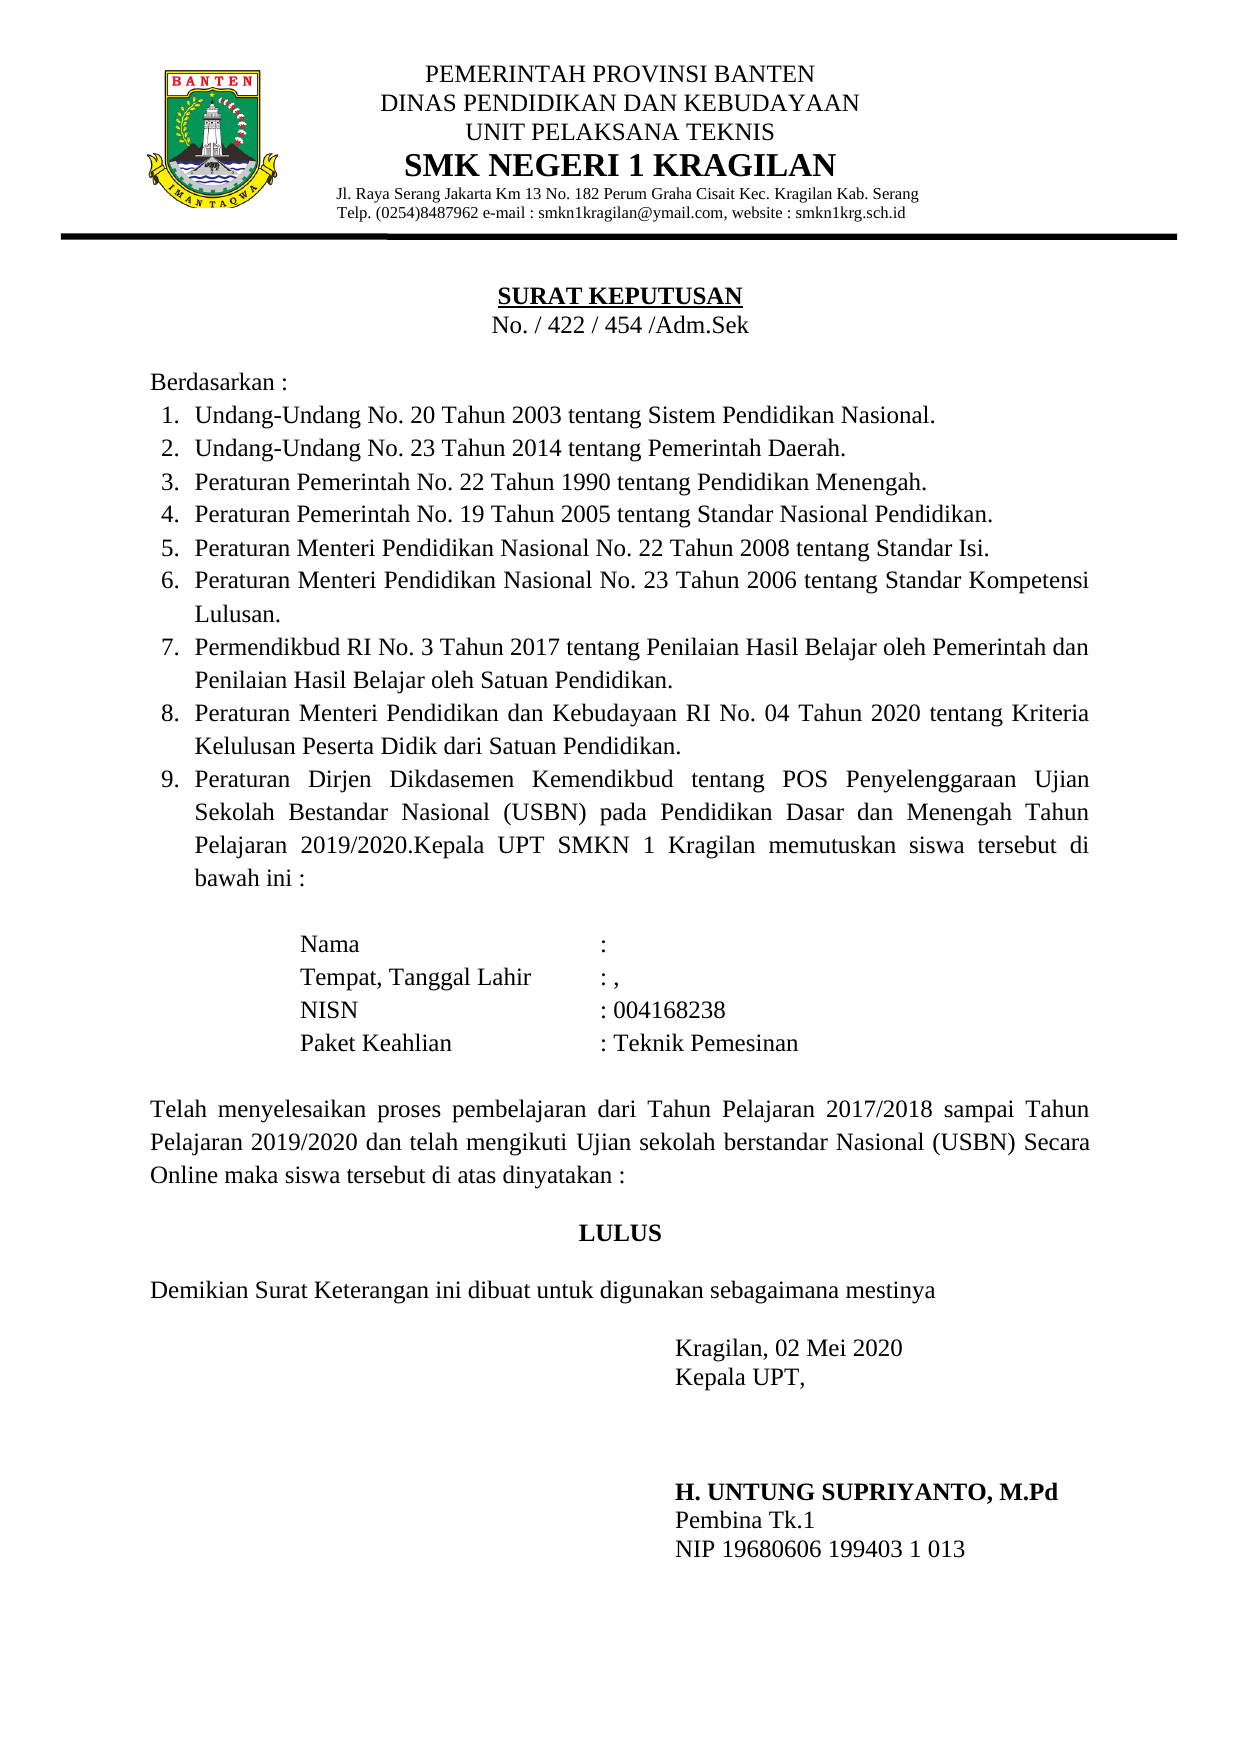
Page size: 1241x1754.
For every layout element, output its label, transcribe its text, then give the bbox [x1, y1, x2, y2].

text Berdasarkan : [150, 367, 1090, 396]
list Undang-Undang No. 23 Tahun 2014 tentang Pemerintah Daerah. [179, 433, 1090, 462]
text H. UNTUNG SUPRIYANTO, M.Pd [150, 1477, 1090, 1506]
text Demikian Surat Keterangan ini dibuat untuk digunakan sebagaimana mestinya [150, 1276, 1090, 1304]
list Peraturan Dirjen Dikdasemen Kemendikbud tentang POS Penyelenggaraan Ujian Sekolah Bestandar Nasional (USBN) pada Pendidikan Dasar dan Menengah Tahun Pelajaran 2019/2020.Kepala UPT SMKN 1 Kragilan memutuskan siswa tersebut di bawah ini : [179, 764, 1090, 892]
list Permendikbud RI No. 3 Tahun 2017 tentang Penilaian Hasil Belajar oleh Pemerintah dan Penilaian Hasil Belajar oleh Satuan Pendidikan. [179, 632, 1090, 693]
picture [146, 70, 279, 208]
text Kragilan, 02 Mei 2020 [150, 1333, 1090, 1362]
list Undang-Undang No. 20 Tahun 2003 tentang Sistem Pendidikan Nasional. [179, 401, 1090, 429]
list Peraturan Pemerintah No. 22 Tahun 1990 tentang Pendidikan Menengah. [179, 467, 1090, 495]
text Paket Keahlian : Teknik Pemesinan [150, 1028, 1090, 1057]
text NIP 19680606 199403 1 013 [150, 1534, 1090, 1563]
text LULUS [150, 1218, 1090, 1247]
list Peraturan Menteri Pendidikan dan Kebudayaan RI No. 04 Tahun 2020 tentang Kriteria Kelulusan Peserta Didik dari Satuan Pendidikan. [179, 698, 1090, 759]
text No. / 422 / 454 /Adm.Sek [150, 310, 1090, 339]
list Peraturan Menteri Pendidikan Nasional No. 22 Tahun 2008 tentang Standar Isi. [179, 533, 1090, 561]
text Nama : [150, 929, 1090, 958]
text Pembina Tk.1 [150, 1506, 1090, 1534]
text SURAT KEPUTUSAN [150, 281, 1090, 310]
list Peraturan Menteri Pendidikan Nasional No. 23 Tahun 2006 tentang Standar Kompetensi Lulusan. [179, 566, 1090, 627]
text Tempat, Tanggal Lahir : , [150, 962, 1090, 991]
text Telah menyelesaikan proses pembelajaran dari Tahun Pelajaran 2017/2018 sampai Tahun Pelajaran 2019/2020 dan telah mengikuti Ujian sekolah berstandar Nasional (USBN) Secara Online maka siswa tersebut di atas dinyatakan : [150, 1094, 1090, 1189]
text Kepala UPT, [150, 1362, 1090, 1391]
list Peraturan Pemerintah No. 19 Tahun 2005 tentang Standar Nasional Pendidikan. [179, 499, 1090, 528]
text NISN : 004168238 [150, 995, 1090, 1024]
